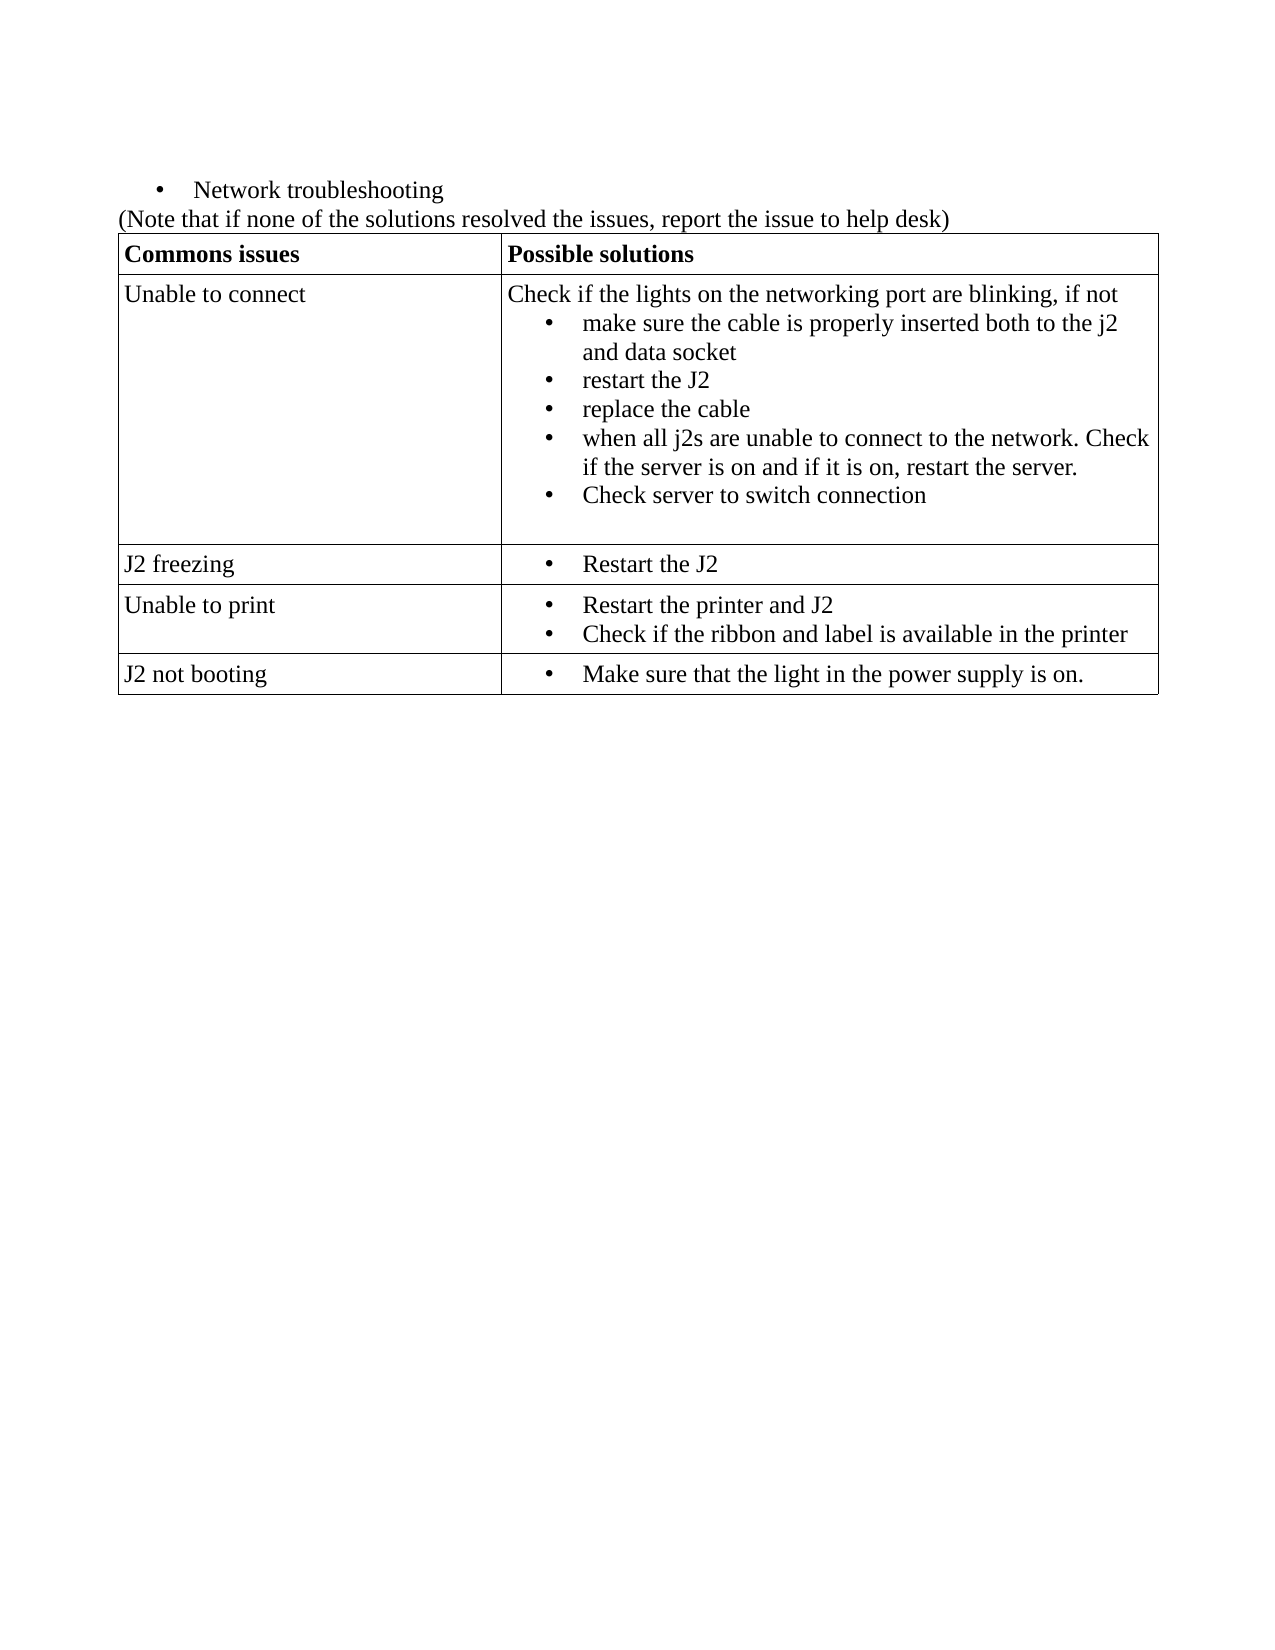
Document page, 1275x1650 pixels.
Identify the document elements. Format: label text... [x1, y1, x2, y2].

table_cell J2 freezing [119, 545, 501, 584]
table_cell Make sure that the light in the power supply is on. [502, 654, 1158, 693]
table_header Commons issues [119, 234, 501, 273]
list Network troubleshooting [156, 176, 1157, 204]
table_cell Unable to print [119, 585, 501, 653]
table_cell Restart the J2 [502, 545, 1158, 584]
table_cell Restart the printer and J2 Check if the ribbon and label is available in the printer [502, 585, 1158, 653]
table_cell Check if the lights on the networking port are blinking, if not make sure the cable is properly inserted both to the j2 and data socket restart the J2 replace the cable when all j2s are unable to connect to the network. Check if the server is on and if it is on, restart the server. Check server to switch connection [502, 275, 1158, 544]
table_cell J2 not booting [119, 654, 501, 693]
text (Note that if none of the solutions resolved the issues, report the issue to help desk) [118, 204, 1157, 233]
table_header Possible solutions [502, 234, 1158, 273]
table_cell Unable to connect [119, 275, 501, 544]
